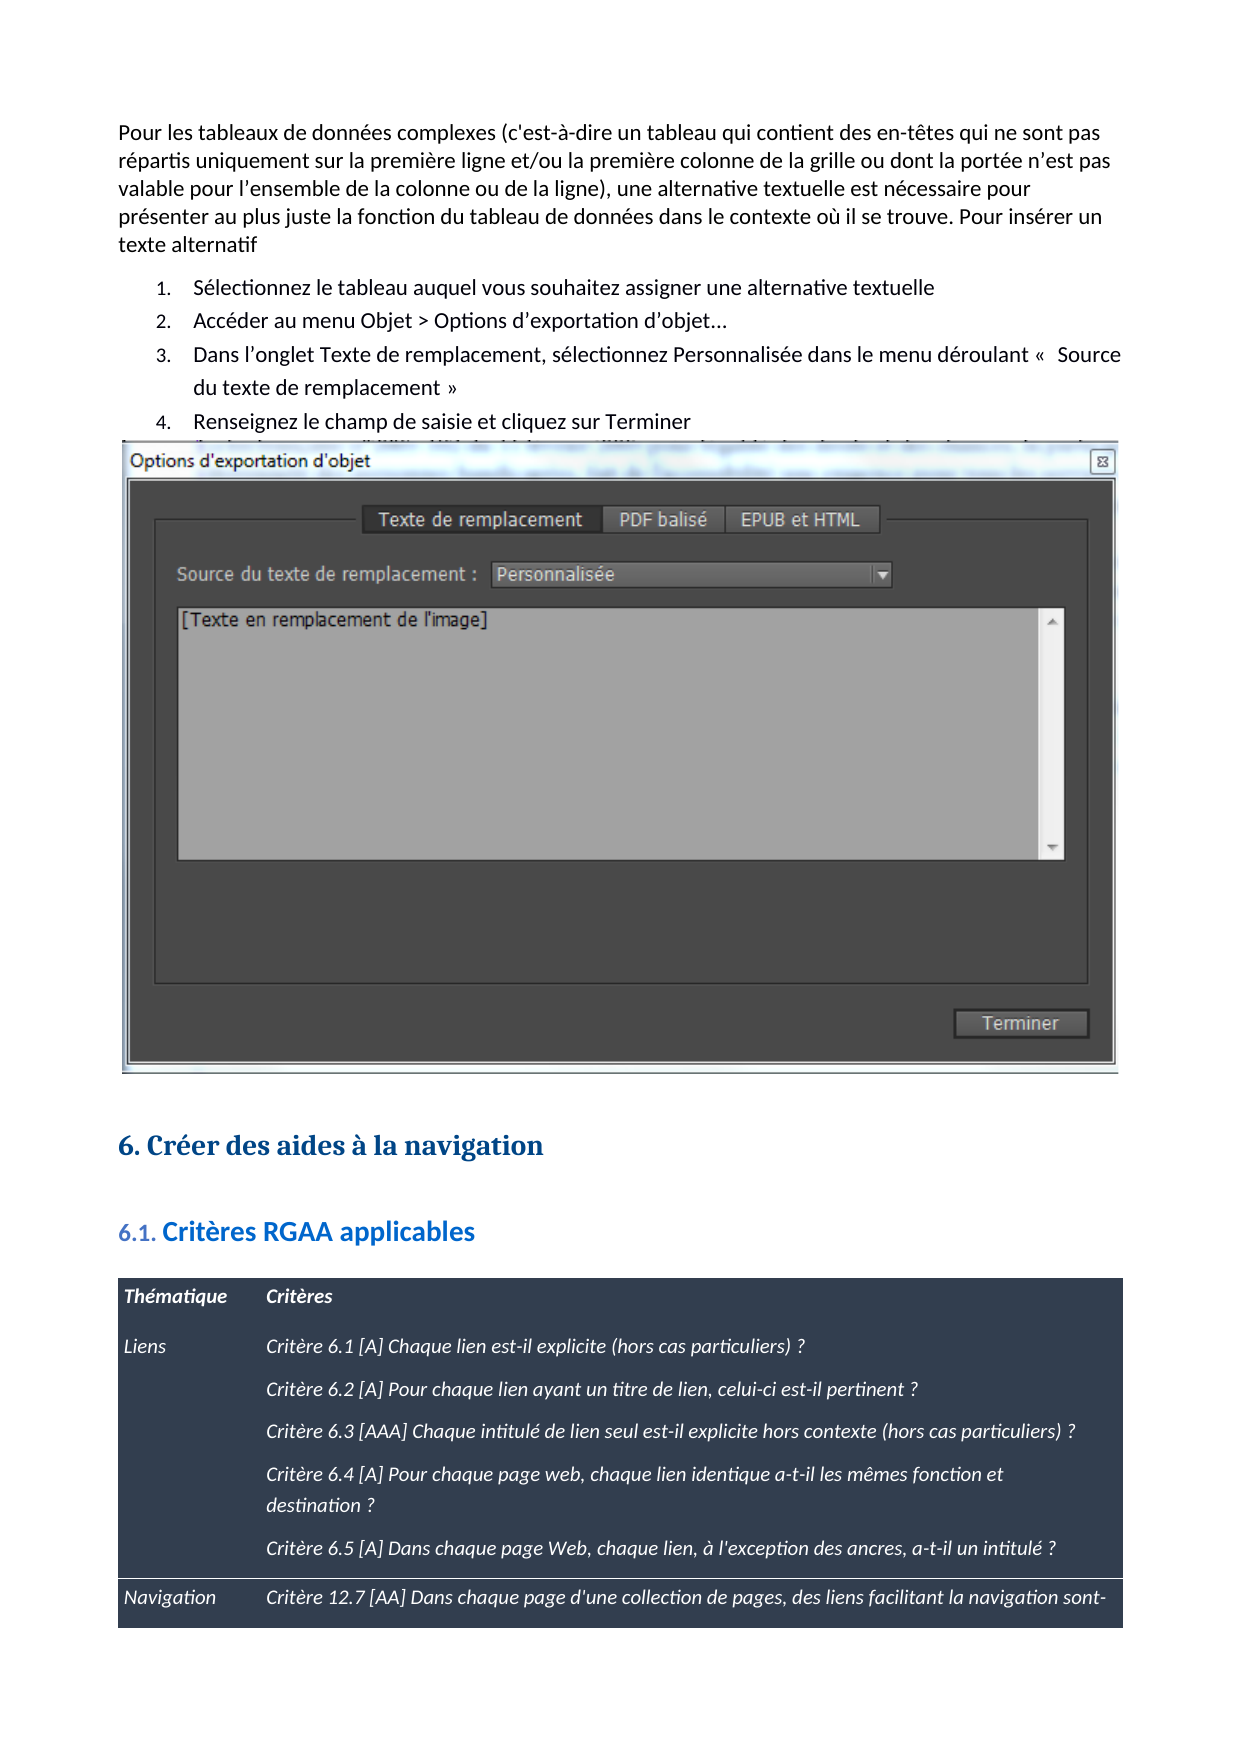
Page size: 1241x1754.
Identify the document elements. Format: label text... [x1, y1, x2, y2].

table_cell Critère 12.7 [AA] Dans chaque page d'une collection de pages, des liens facilitant la navigation sont- [261, 1579, 1123, 1628]
subtitle 6.1. Critères RGAA applicables [118, 1213, 1122, 1248]
table_header Critères [261, 1278, 1123, 1327]
list Renseignez le champ de saisie et cliquez sur Terminer [156, 407, 1122, 435]
table_header Thématique [118, 1278, 261, 1327]
picture [122, 440, 1119, 1074]
table_cell Critère 6.1 [A] Chaque lien est-il explicite (hors cas particuliers) ? Critère 6.2 [A] Pour chaque lien ayant un titre de lien, celui-ci est-il pertinent ? Critère 6.3 [AAA] Chaque intitulé de lien seul est-il explicite hors contexte (hors cas particuliers) ? Critère 6.4 [A] Pour chaque page web, chaque lien identique a-t-il les mêmes fonction et destination ? Critère 6.5 [A] Dans chaque page Web, chaque lien, à l'exception des ancres, a-t-il un intitulé ? [261, 1327, 1123, 1578]
text Pour les tableaux de données complexes (c'est-à-dire un tableau qui contient des en-têtes qui ne sont pas répartis uniquement sur la première ligne et/ou la première colonne de la grille ou dont la portée n’est pas valable pour l’ensemble de la colonne ou de la ligne), une alternative textuelle est nécessaire pour présenter au plus juste la fonction du tableau de données dans le contexte où il se trouve. Pour insérer un texte alternatif [118, 118, 1122, 258]
subtitle 6. Créer des aides à la navigation [118, 1129, 1122, 1163]
table_cell Navigation [118, 1579, 261, 1628]
list Sélectionnez le tableau auquel vous souhaitez assigner une alternative textuelle [156, 273, 1122, 301]
list Accéder au menu Objet > Options d’exportation d’objet... [156, 306, 1122, 334]
table_cell Liens [118, 1327, 261, 1578]
list Dans l’onglet Texte de remplacement, sélectionnez Personnalisée dans le menu déroulant « Source du texte de remplacement » [156, 340, 1122, 401]
